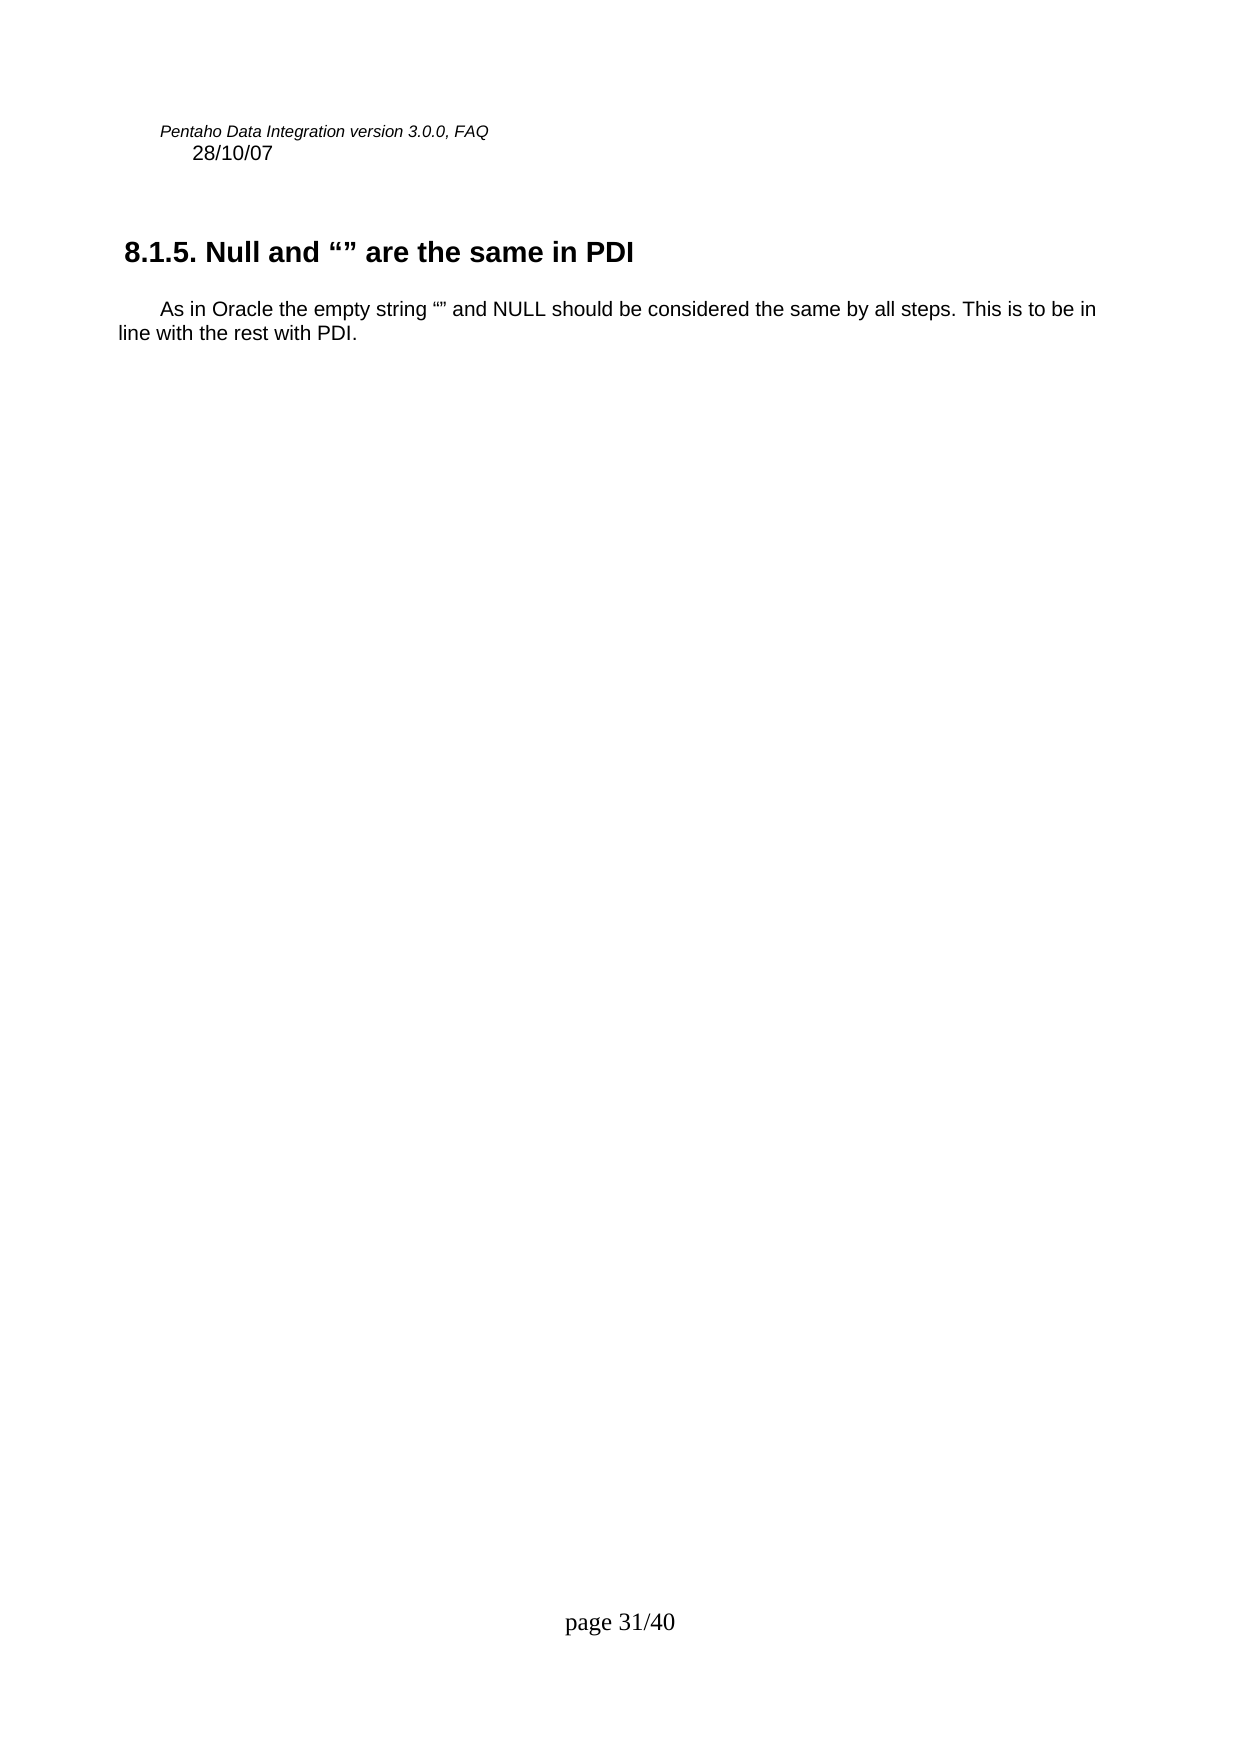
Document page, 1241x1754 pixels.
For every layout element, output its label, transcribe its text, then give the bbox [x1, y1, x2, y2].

text As in Oracle the empty string “” and NULL should be considered the same by all steps. This is to be in line with the rest with PDI. [118, 298, 1122, 344]
subtitle Null and “” are the same in PDI [124, 236, 1122, 268]
